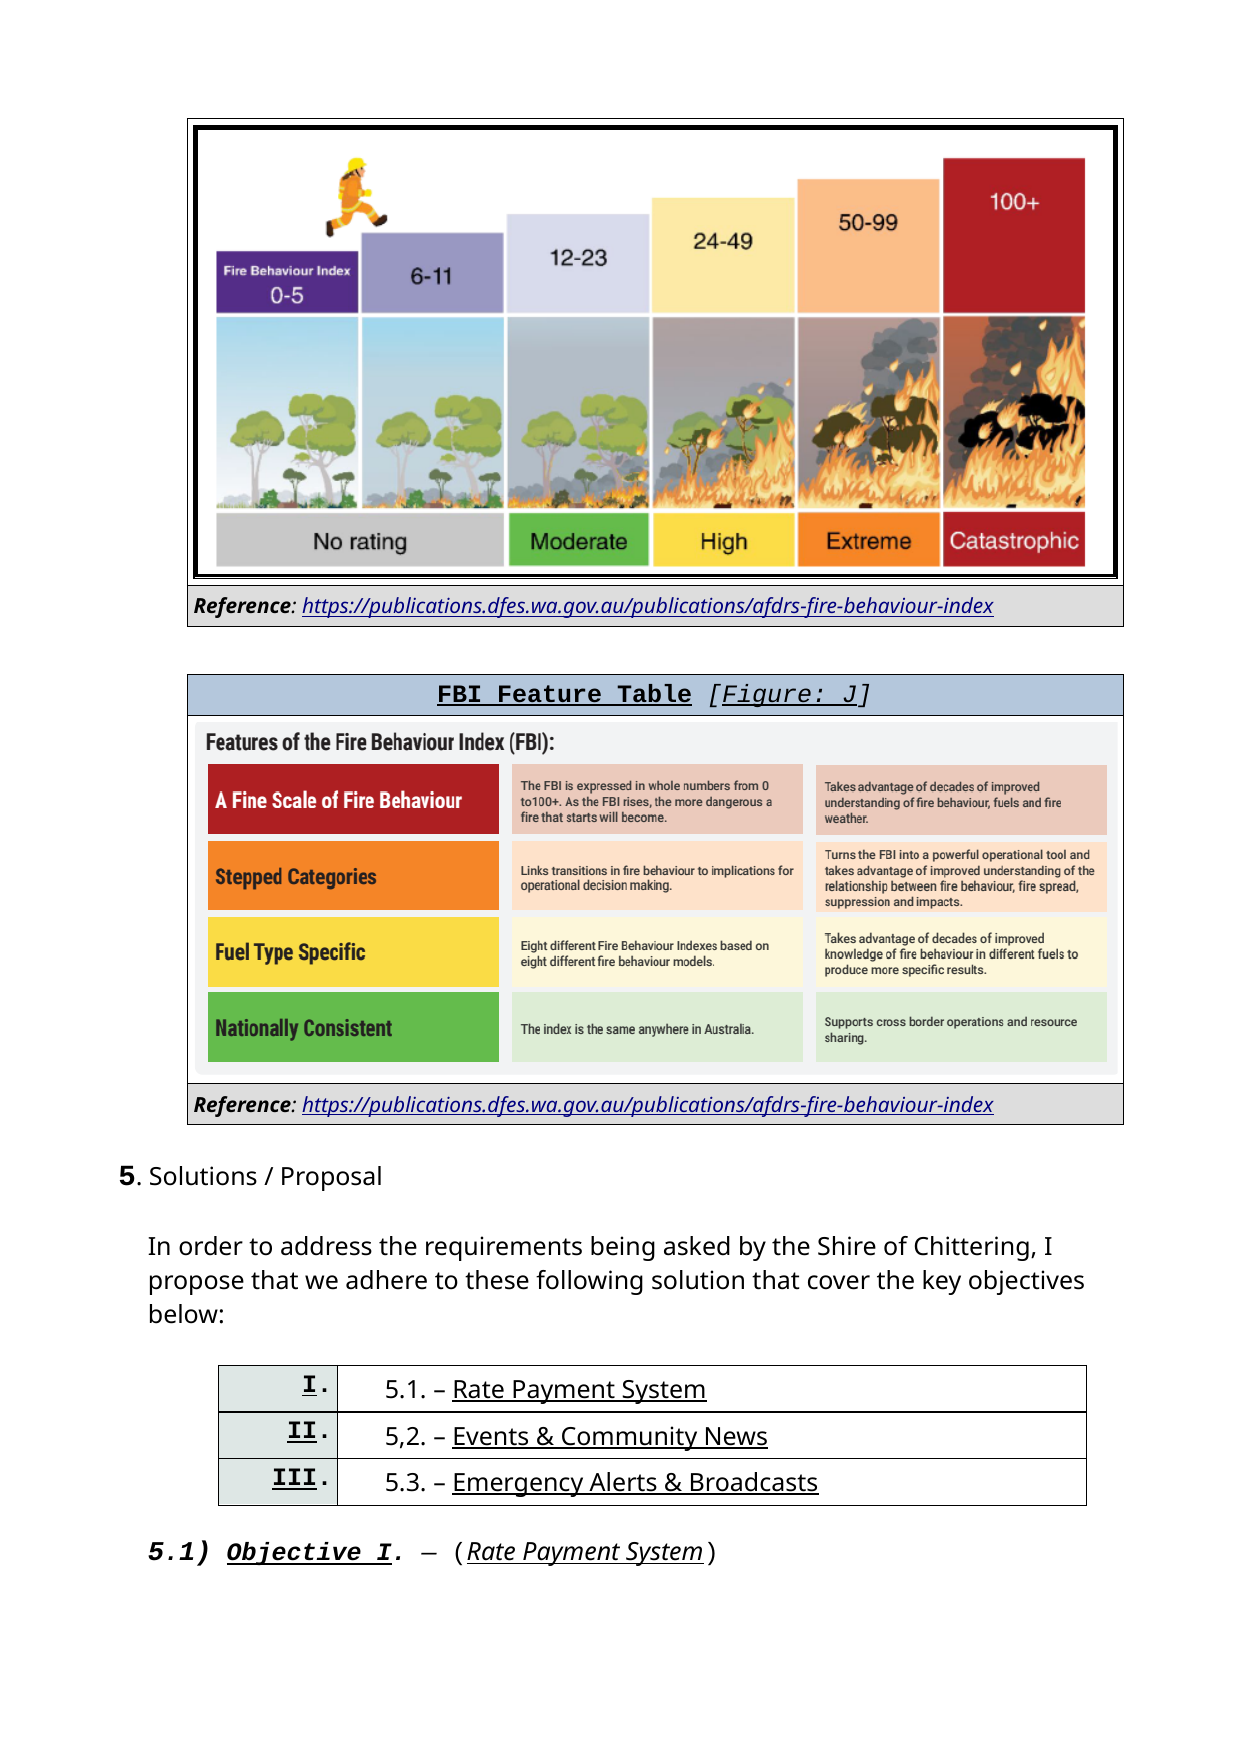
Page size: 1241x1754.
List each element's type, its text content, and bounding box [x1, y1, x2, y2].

table_cell [188, 119, 1123, 585]
table_cell Reference: https://publications.dfes.wa.gov.au/publications/afdrs-fire-behaviour-index [188, 1084, 1123, 1124]
table_cell 5,2. – Events & Community News [338, 1413, 1086, 1458]
text 5. Solutions / Proposal [118, 1159, 1122, 1194]
picture [201, 132, 1110, 572]
text In order to address the requirements being asked by the Shire of Chittering, I propose that we adhere to these following solution that cover the key objectives below: [148, 1228, 1122, 1331]
table_cell 5.3. – Emergency Alerts & Broadcasts [338, 1459, 1086, 1504]
table_cell [188, 716, 1123, 1083]
table_header FBI Feature Table [Figure: J] [188, 675, 1123, 715]
picture [193, 722, 1118, 1078]
table_header 5.1. – Rate Payment System [338, 1366, 1086, 1411]
text 5.1) Objective I. — (Rate Payment System) [148, 1534, 1122, 1569]
table_cell II. [219, 1413, 337, 1458]
table_cell III. [219, 1459, 337, 1504]
table_cell Reference: https://publications.dfes.wa.gov.au/publications/afdrs-fire-behaviour-index [188, 586, 1123, 626]
table_header I. [219, 1366, 337, 1411]
